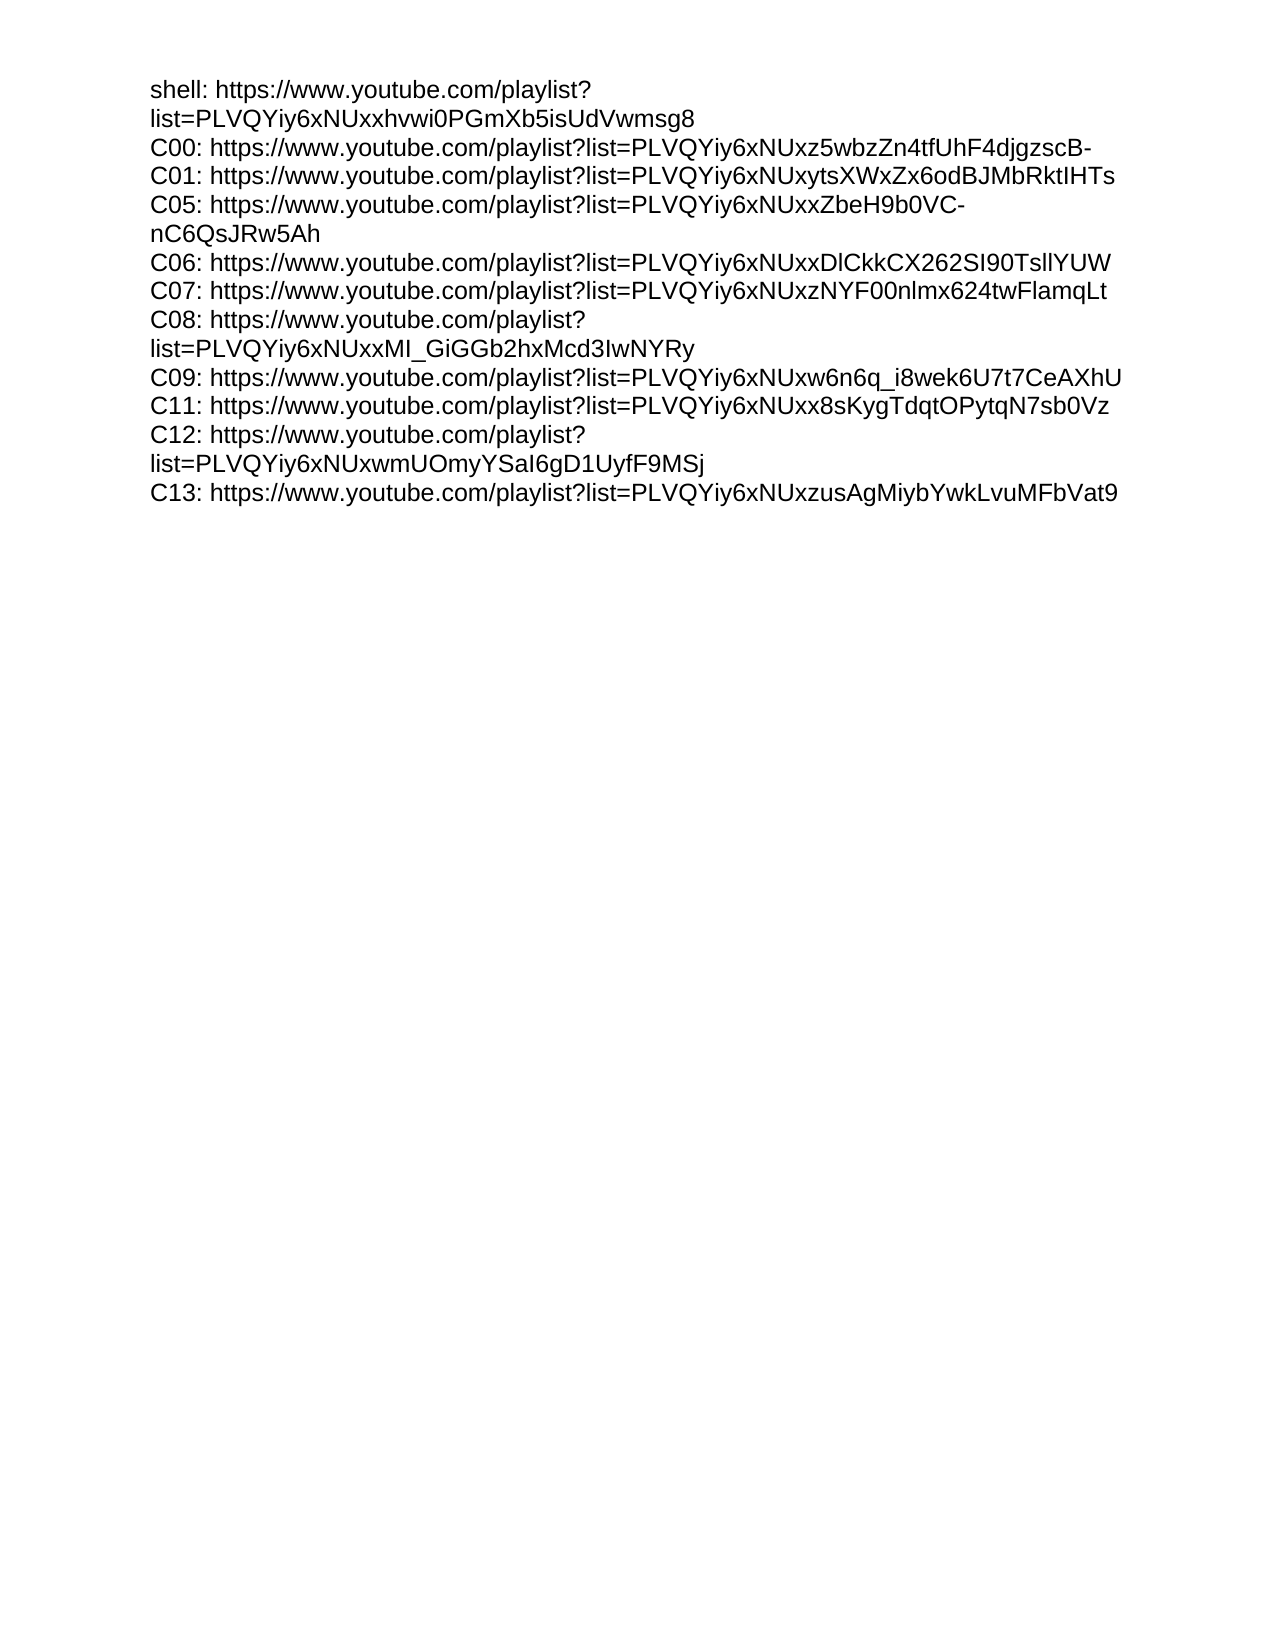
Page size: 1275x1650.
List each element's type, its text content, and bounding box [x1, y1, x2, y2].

text C07: https://www.youtube.com/playlist?list=PLVQYiy6xNUxzNYF00nlmx624twFlamqLt [150, 276, 1125, 305]
text C11: https://www.youtube.com/playlist?list=PLVQYiy6xNUxx8sKygTdqtOPytqN7sb0Vz [150, 391, 1125, 420]
text C00: https://www.youtube.com/playlist?list=PLVQYiy6xNUxz5wbzZn4tfUhF4djgzscB- [150, 132, 1125, 161]
text C12: https://www.youtube.com/playlist?list=PLVQYiy6xNUxwmUOmyYSaI6gD1UyfF9MSj [150, 420, 1125, 477]
text C09: https://www.youtube.com/playlist?list=PLVQYiy6xNUxw6n6q_i8wek6U7t7CeAXhU [150, 362, 1125, 391]
text C08: https://www.youtube.com/playlist?list=PLVQYiy6xNUxxMI_GiGGb2hxMcd3IwNYRy [150, 305, 1125, 362]
text C13: https://www.youtube.com/playlist?list=PLVQYiy6xNUxzusAgMiybYwkLvuMFbVat9 [150, 477, 1125, 506]
text C05: https://www.youtube.com/playlist?list=PLVQYiy6xNUxxZbeH9b0VC-nC6QsJRw5Ah [150, 190, 1125, 247]
text C01: https://www.youtube.com/playlist?list=PLVQYiy6xNUxytsXWxZx6odBJMbRktIHTs [150, 161, 1125, 190]
text shell: https://www.youtube.com/playlist?list=PLVQYiy6xNUxxhvwi0PGmXb5isUdVwmsg8 [150, 75, 1125, 132]
text C06: https://www.youtube.com/playlist?list=PLVQYiy6xNUxxDlCkkCX262SI90TsllYUW [150, 247, 1125, 276]
